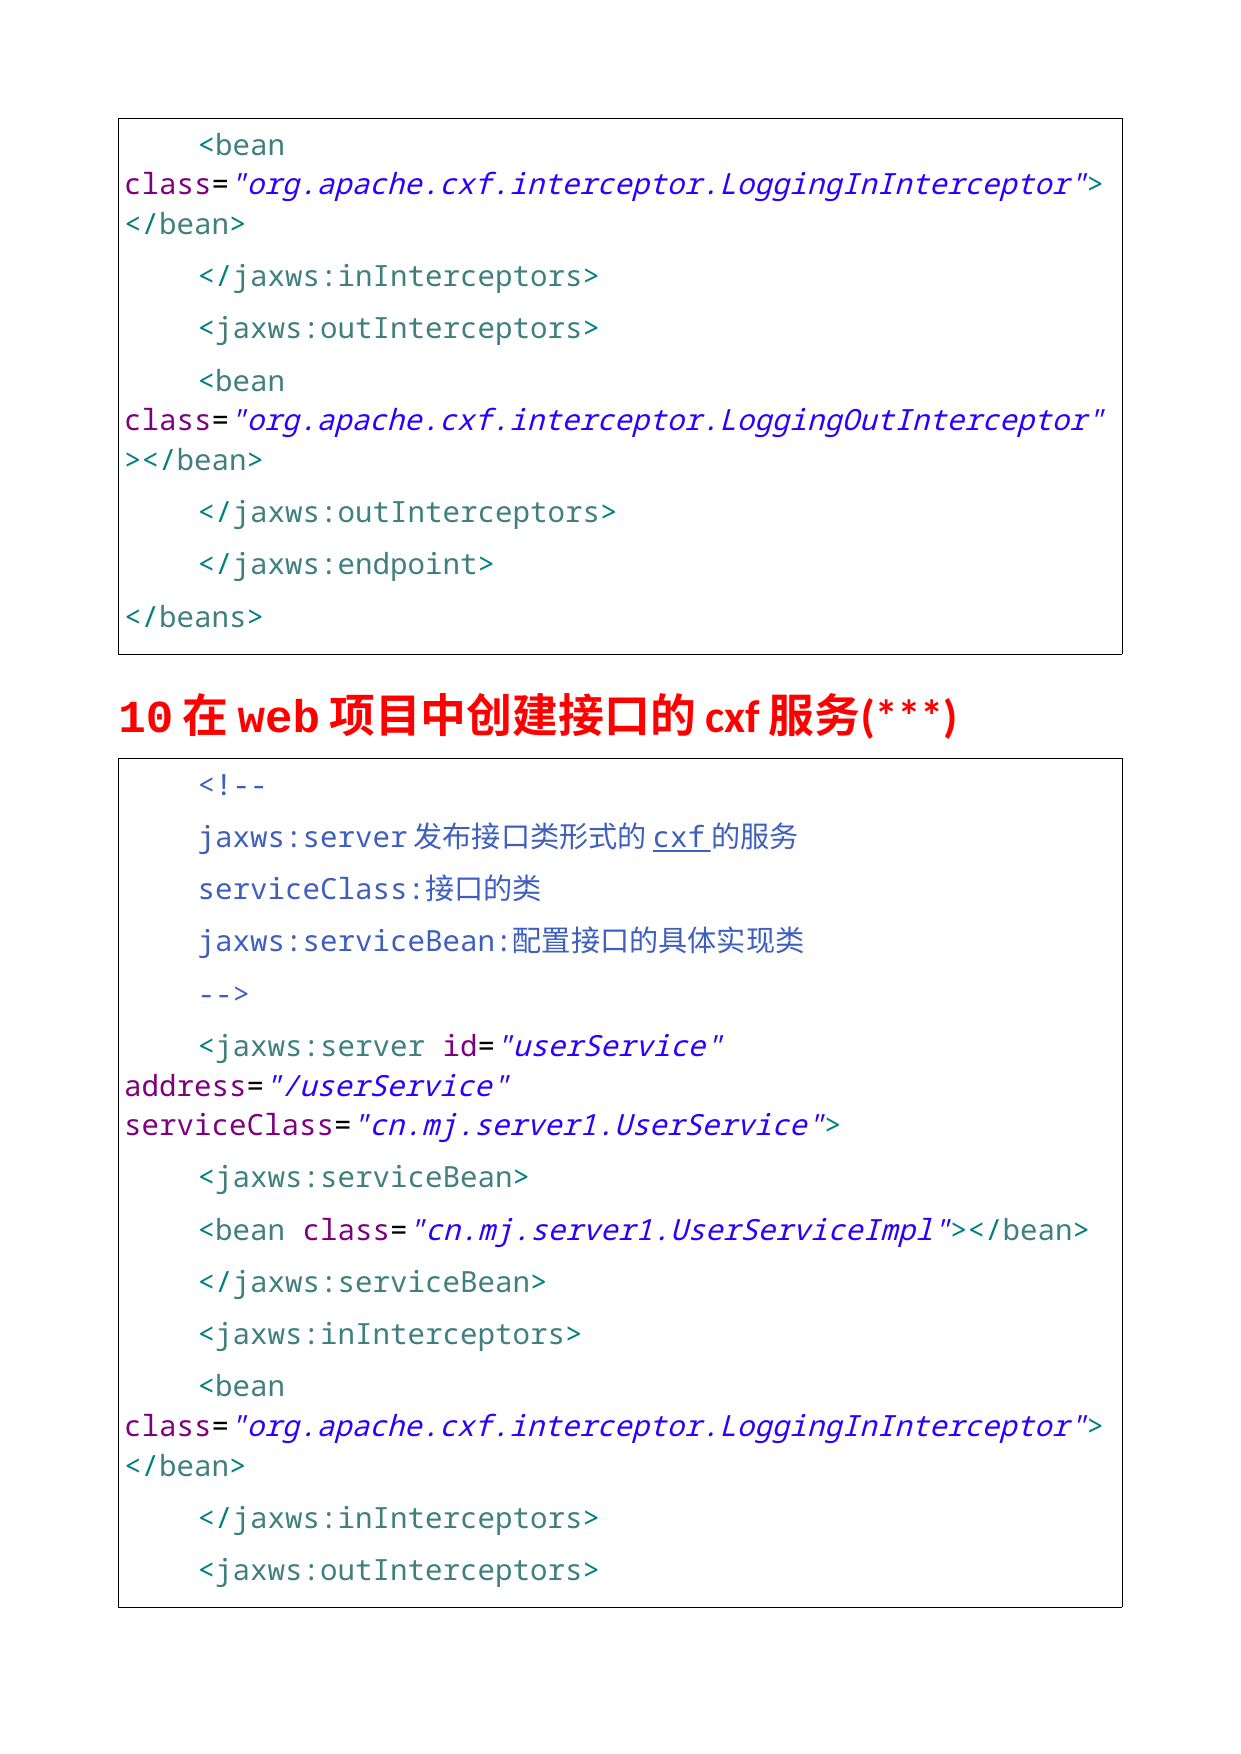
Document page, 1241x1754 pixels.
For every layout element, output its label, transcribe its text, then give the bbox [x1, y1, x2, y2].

subtitle 10在web项目中创建接口的cxf服务(***) [118, 679, 1122, 746]
table_header <bean class="org.apache.cxf.interceptor.LoggingInInterceptor"></bean> </jaxws:inInterceptors> <jaxws:outInterceptors> <bean class="org.apache.cxf.interceptor.LoggingOutInterceptor"></bean> </jaxws:outInterceptors> </jaxws:endpoint> </beans> [119, 119, 1122, 654]
table_header <!-- jaxws:server发布接口类形式的cxf的服务 serviceClass:接口的类 jaxws:serviceBean:配置接口的具体实现类 --> <jaxws:server id="userService" address="/userService" serviceClass="cn.mj.server1.UserService"> <jaxws:serviceBean> <bean class="cn.mj.server1.UserServiceImpl"></bean> </jaxws:serviceBean> <jaxws:inInterceptors> <bean class="org.apache.cxf.interceptor.LoggingInInterceptor"></bean> </jaxws:inInterceptors> <jaxws:outInterceptors> [119, 759, 1122, 1607]
